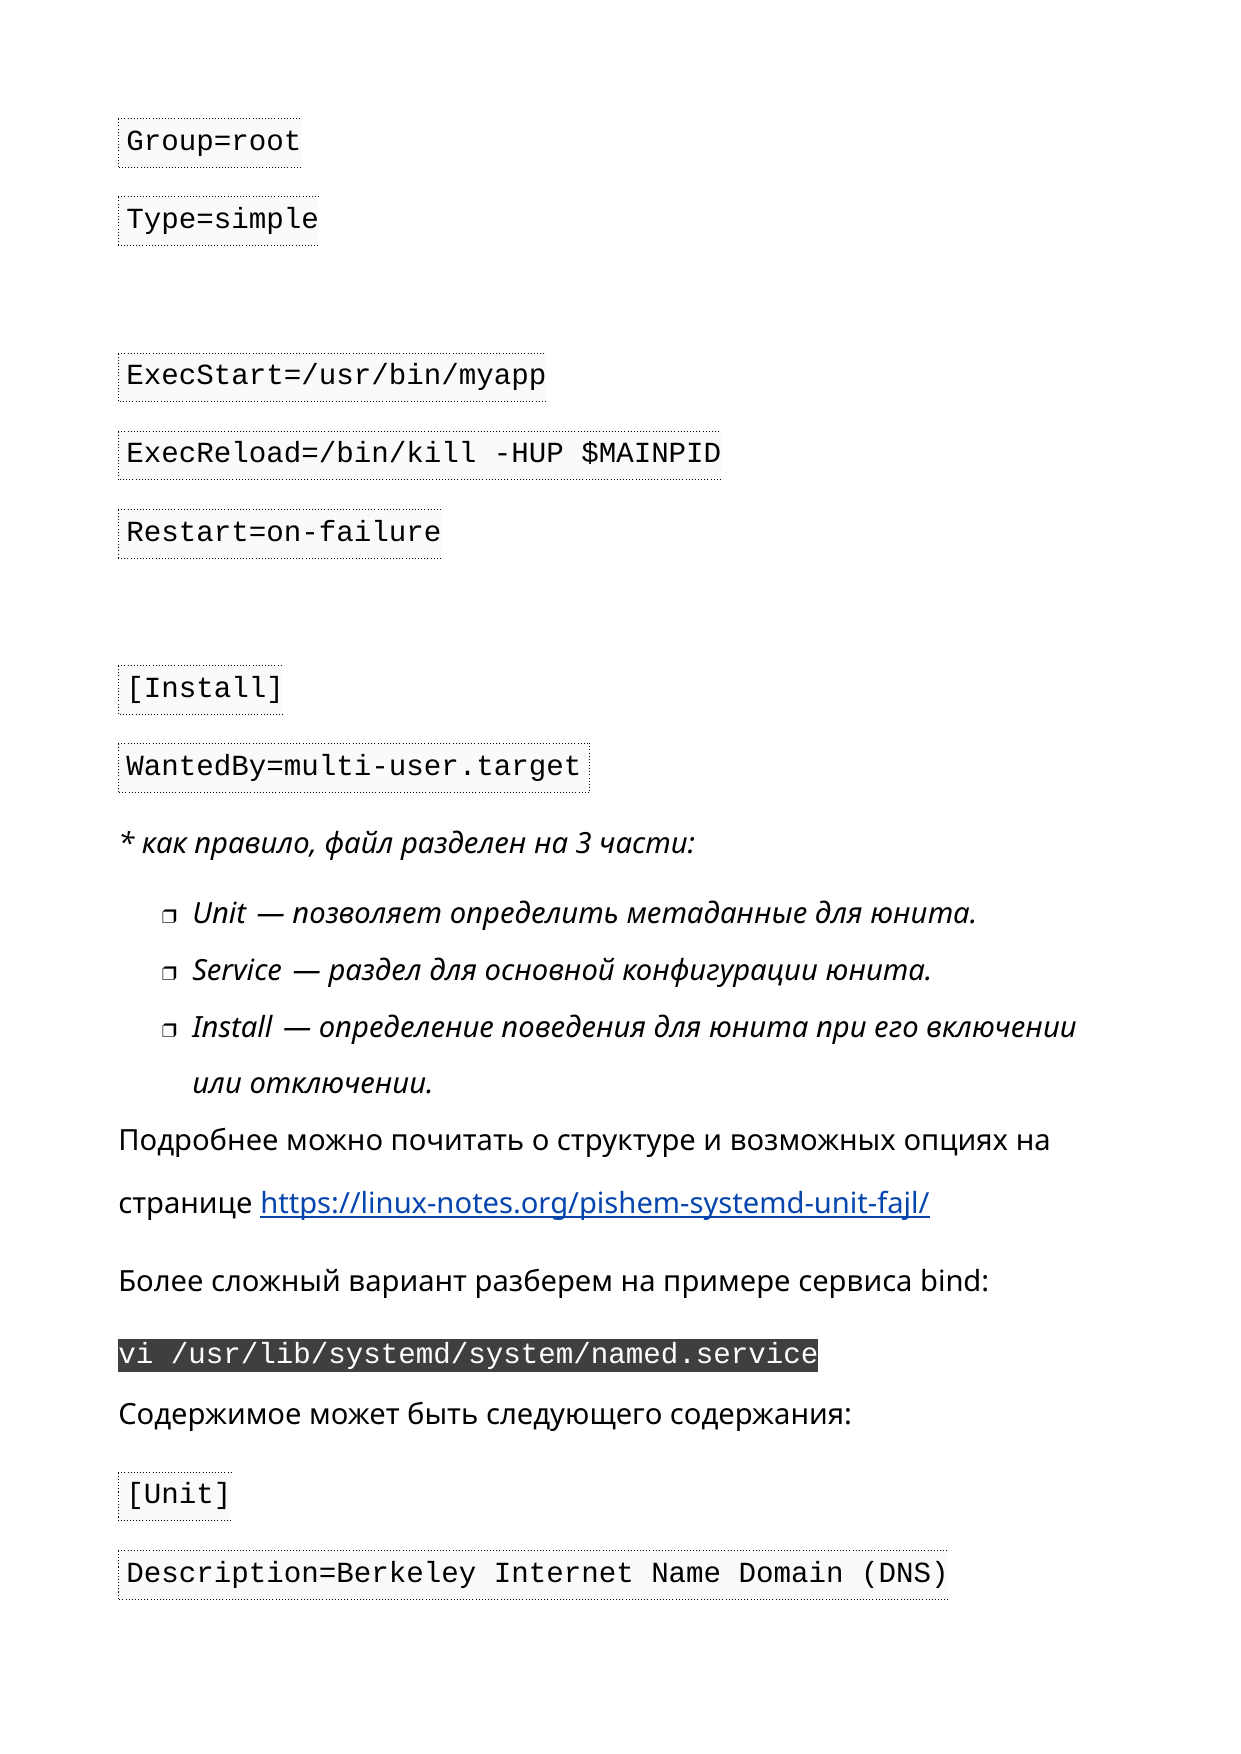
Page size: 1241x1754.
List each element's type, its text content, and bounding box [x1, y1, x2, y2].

text Подробнее можно почитать о структуре и возможных опциях на странице https://linux-notes.org/pishem-systemd-unit-fajl/ [118, 1119, 1122, 1222]
text Содержимое может быть следующего содержания: [118, 1393, 1122, 1433]
list Unit — позволяет определить метаданные для юнита. [162, 892, 1122, 932]
list Service — раздел для основной конфигурации юнита. [162, 949, 1122, 989]
text Group=root Type=simple ExecStart=/usr/bin/myapp ExecReload=/bin/kill -HUP $MAINPID Restart=on-failure [Install] WantedBy=multi-user.target [118, 118, 1122, 792]
text [Unit] Description=Berkeley Internet Name Domain (DNS) [118, 1472, 1122, 1599]
list Install — определение поведения для юнита при его включении или отключении. [162, 1006, 1122, 1102]
text * как правило, файл разделен на 3 части: [118, 822, 1122, 862]
text Более сложный вариант разберем на примере сервиса bind: [118, 1260, 1122, 1300]
text vi /usr/lib/systemd/system/named.service [118, 1339, 1122, 1372]
